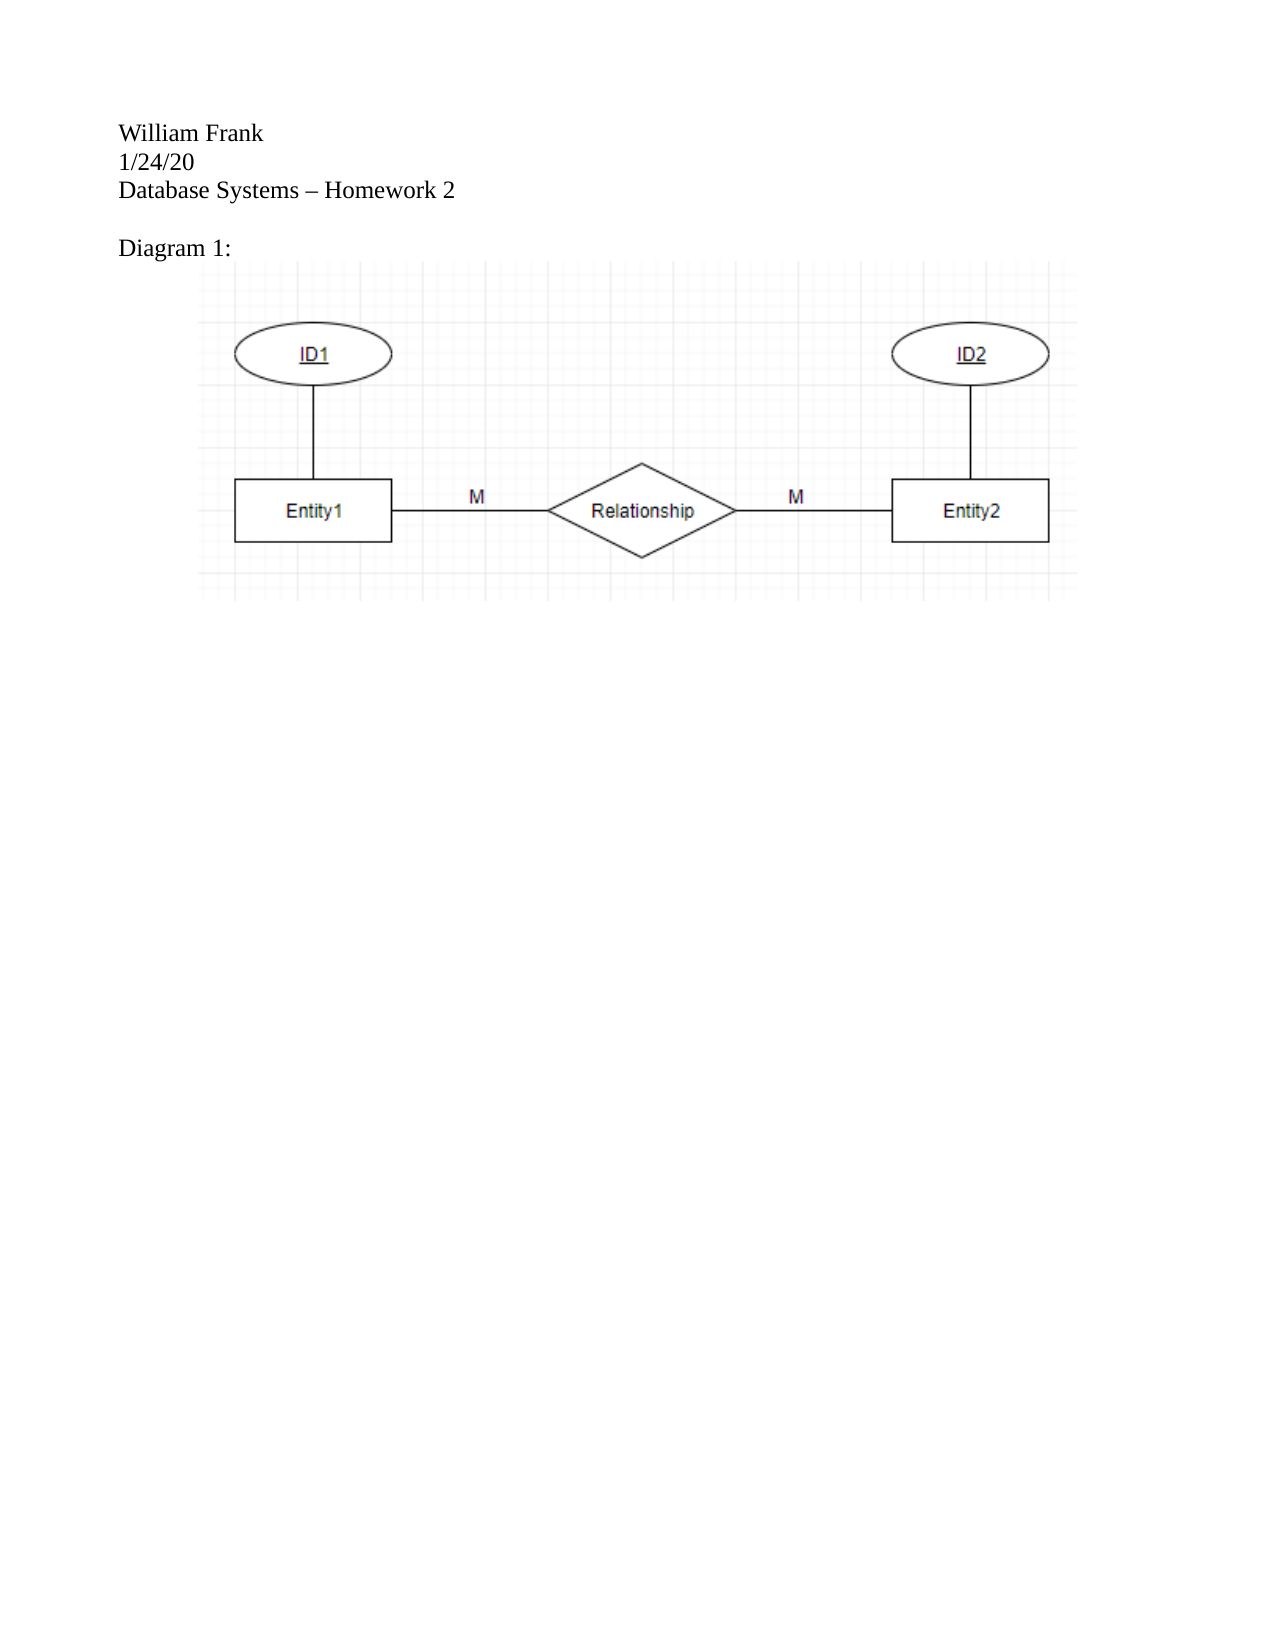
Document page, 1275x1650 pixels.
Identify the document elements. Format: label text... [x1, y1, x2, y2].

picture [197, 261, 1078, 601]
text 1/24/20 [118, 147, 1157, 176]
text Database Systems – Homework 2 [118, 176, 1157, 204]
text William Frank [118, 118, 1157, 147]
text Diagram 1: [118, 233, 1157, 262]
